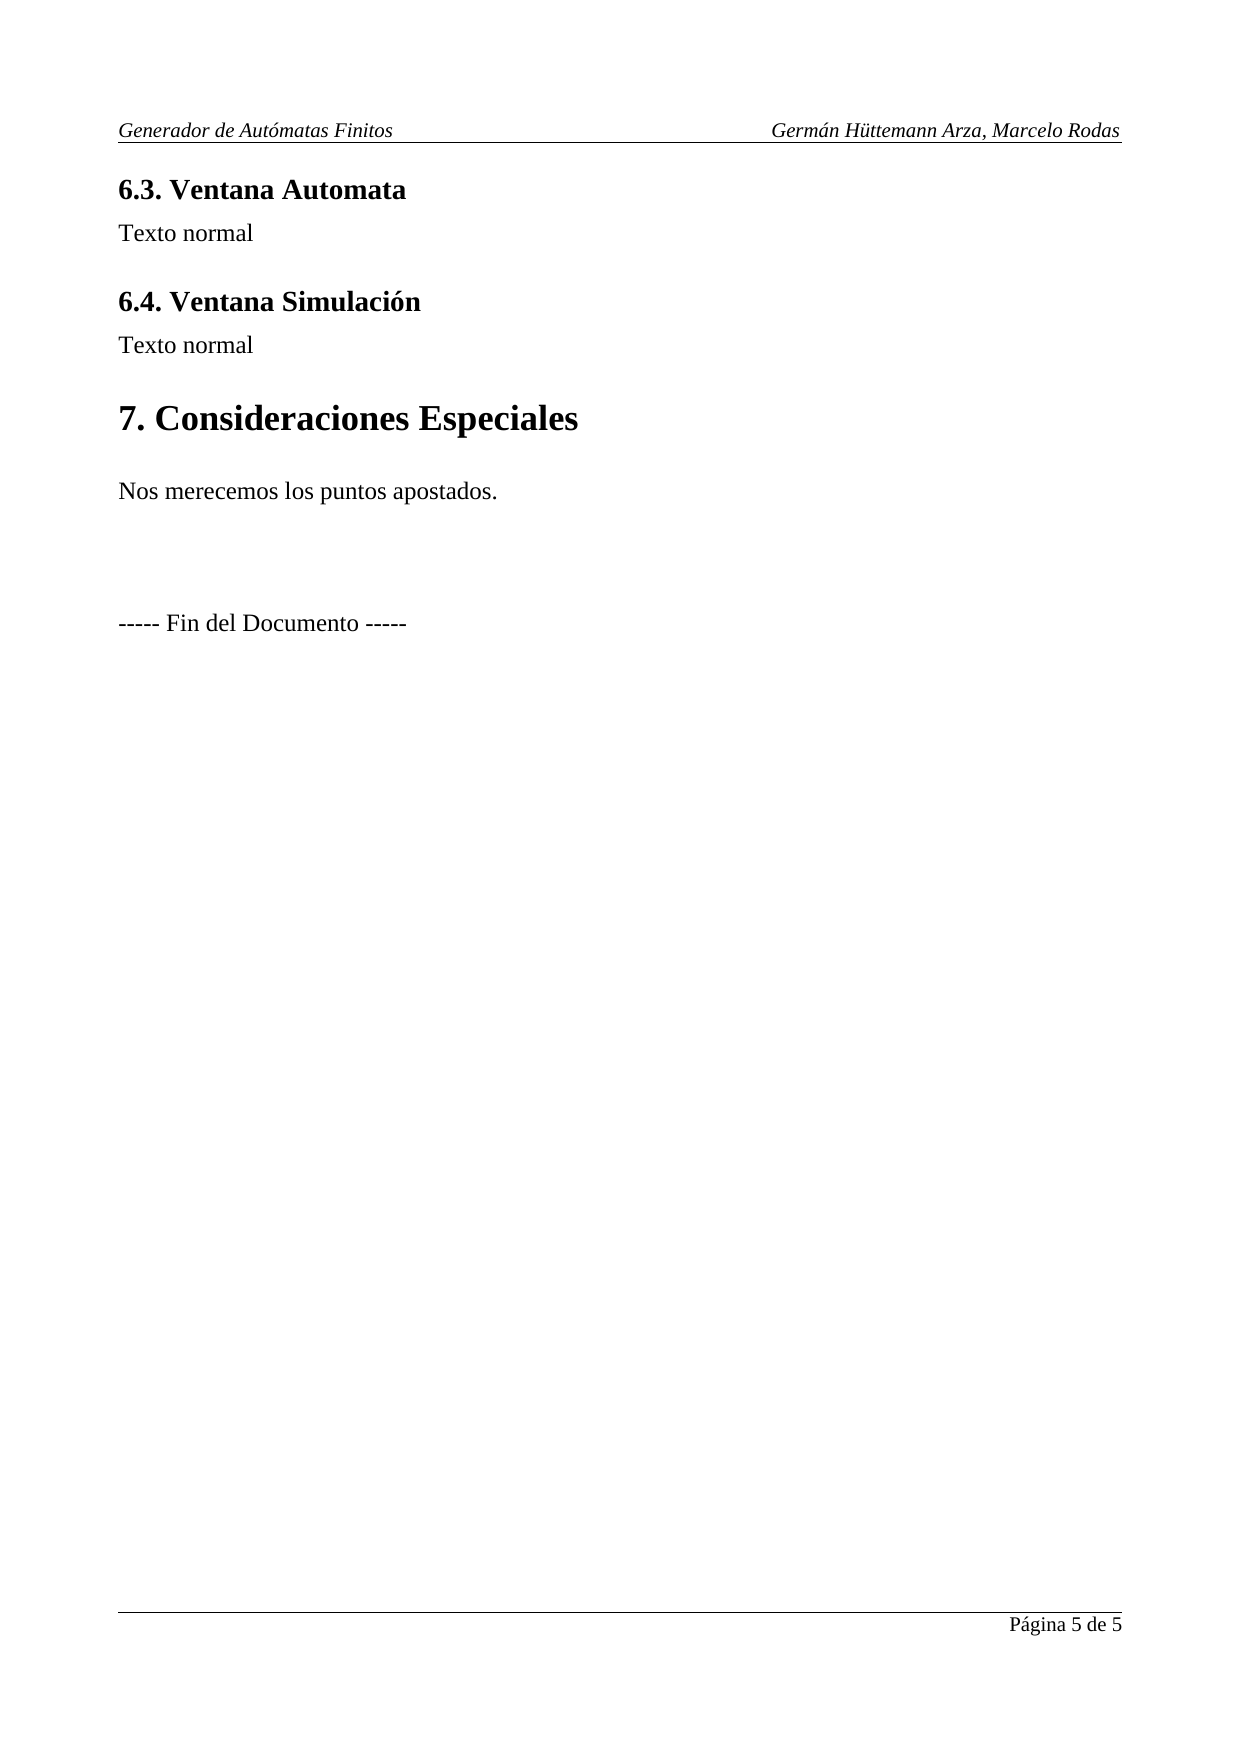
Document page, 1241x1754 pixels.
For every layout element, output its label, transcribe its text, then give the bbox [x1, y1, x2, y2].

text Texto normal [118, 330, 1122, 359]
text Texto normal [118, 218, 1122, 247]
text Nos merecemos los puntos apostados. [118, 476, 1122, 504]
subtitle 6.4. Ventana Simulación [118, 284, 1122, 318]
subtitle 7. Consideraciones Especiales [118, 396, 1122, 438]
text ----- Fin del Documento ----- [118, 608, 1122, 637]
subtitle 6.3. Ventana Automata [118, 172, 1122, 205]
